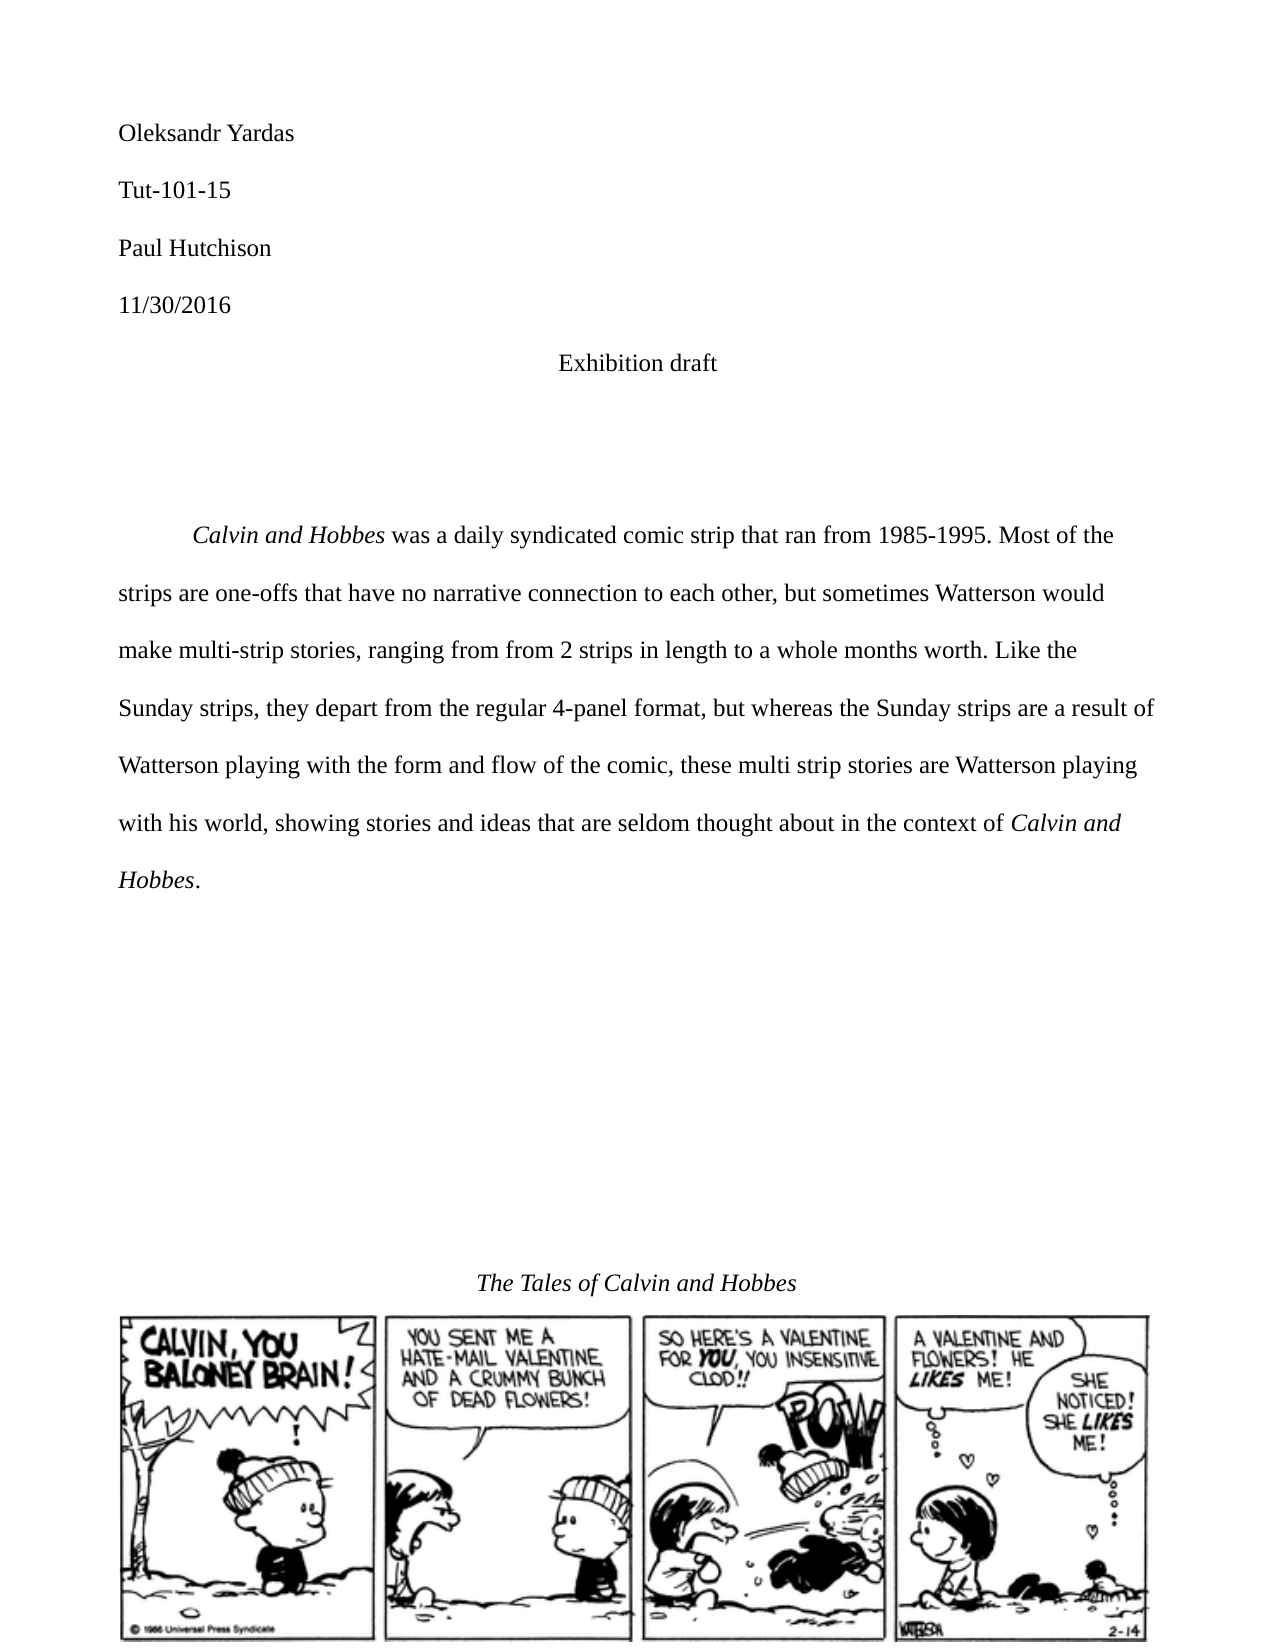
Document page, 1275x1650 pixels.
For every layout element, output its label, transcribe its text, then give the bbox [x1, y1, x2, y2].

picture [119, 1315, 1150, 1642]
text Calvin and Hobbes was a daily syndicated comic strip that ran from 1985-1995. Most of the strips are one-offs that have no narrative connection to each other, but sometimes Watterson would make multi-strip stories, ranging from from 2 strips in length to a whole months worth. Like the Sunday strips, they depart from the regular 4-panel format, but whereas the Sunday strips are a result of Watterson playing with the form and flow of the comic, these multi strip stories are Watterson playing with his world, showing stories and ideas that are seldom thought about in the context of Calvin and Hobbes. [118, 521, 1157, 894]
text Tut-101-15 [118, 176, 1157, 204]
text Exhibition draft [118, 348, 1157, 377]
text The Tales of Calvin and Hobbes [118, 1268, 1157, 1297]
text Paul Hutchison [118, 233, 1157, 262]
text 11/30/2016 [118, 291, 1157, 319]
text Oleksandr Yardas [118, 118, 1157, 147]
